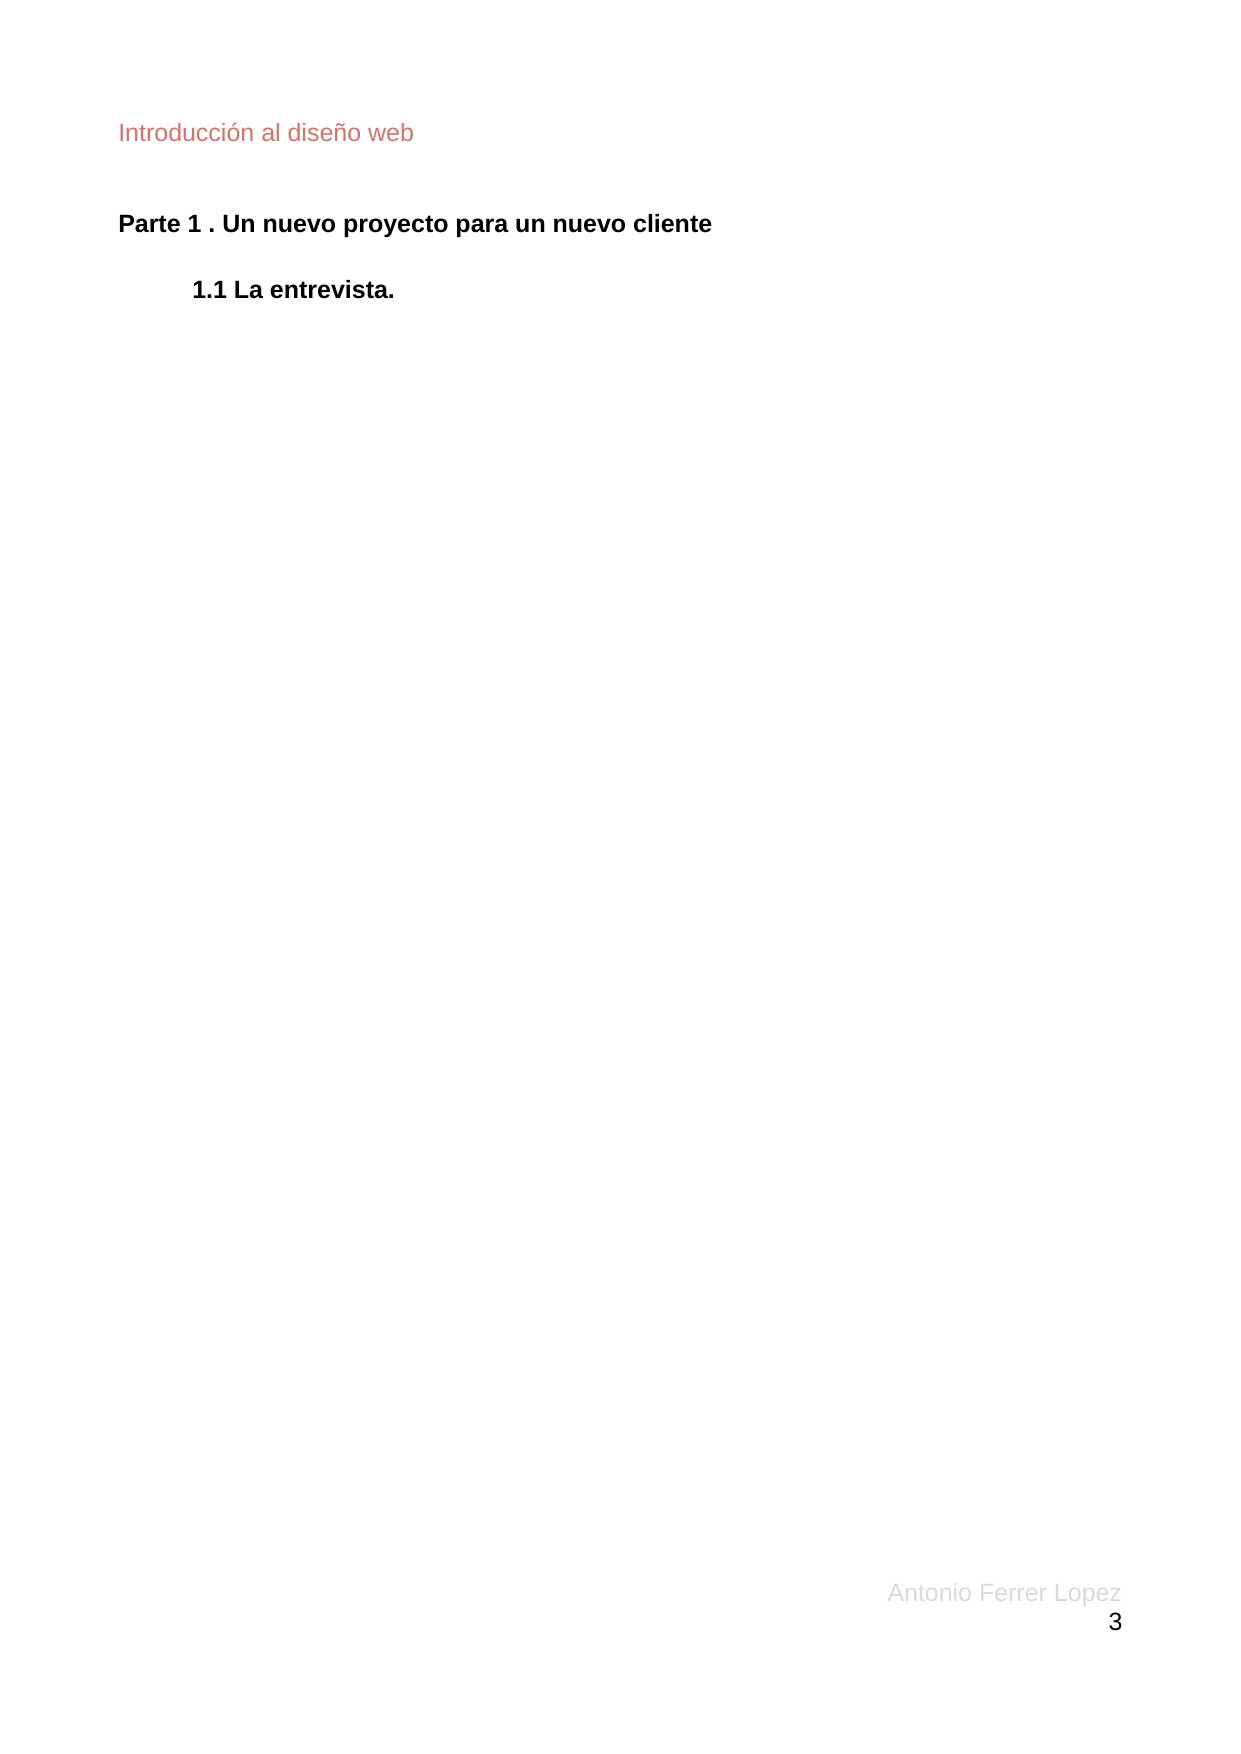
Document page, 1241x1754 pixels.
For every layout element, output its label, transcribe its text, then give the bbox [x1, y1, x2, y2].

text 1.1 La entrevista. [192, 275, 1122, 304]
text Parte 1 . Un nuevo proyecto para un nuevo cliente [118, 209, 1122, 238]
